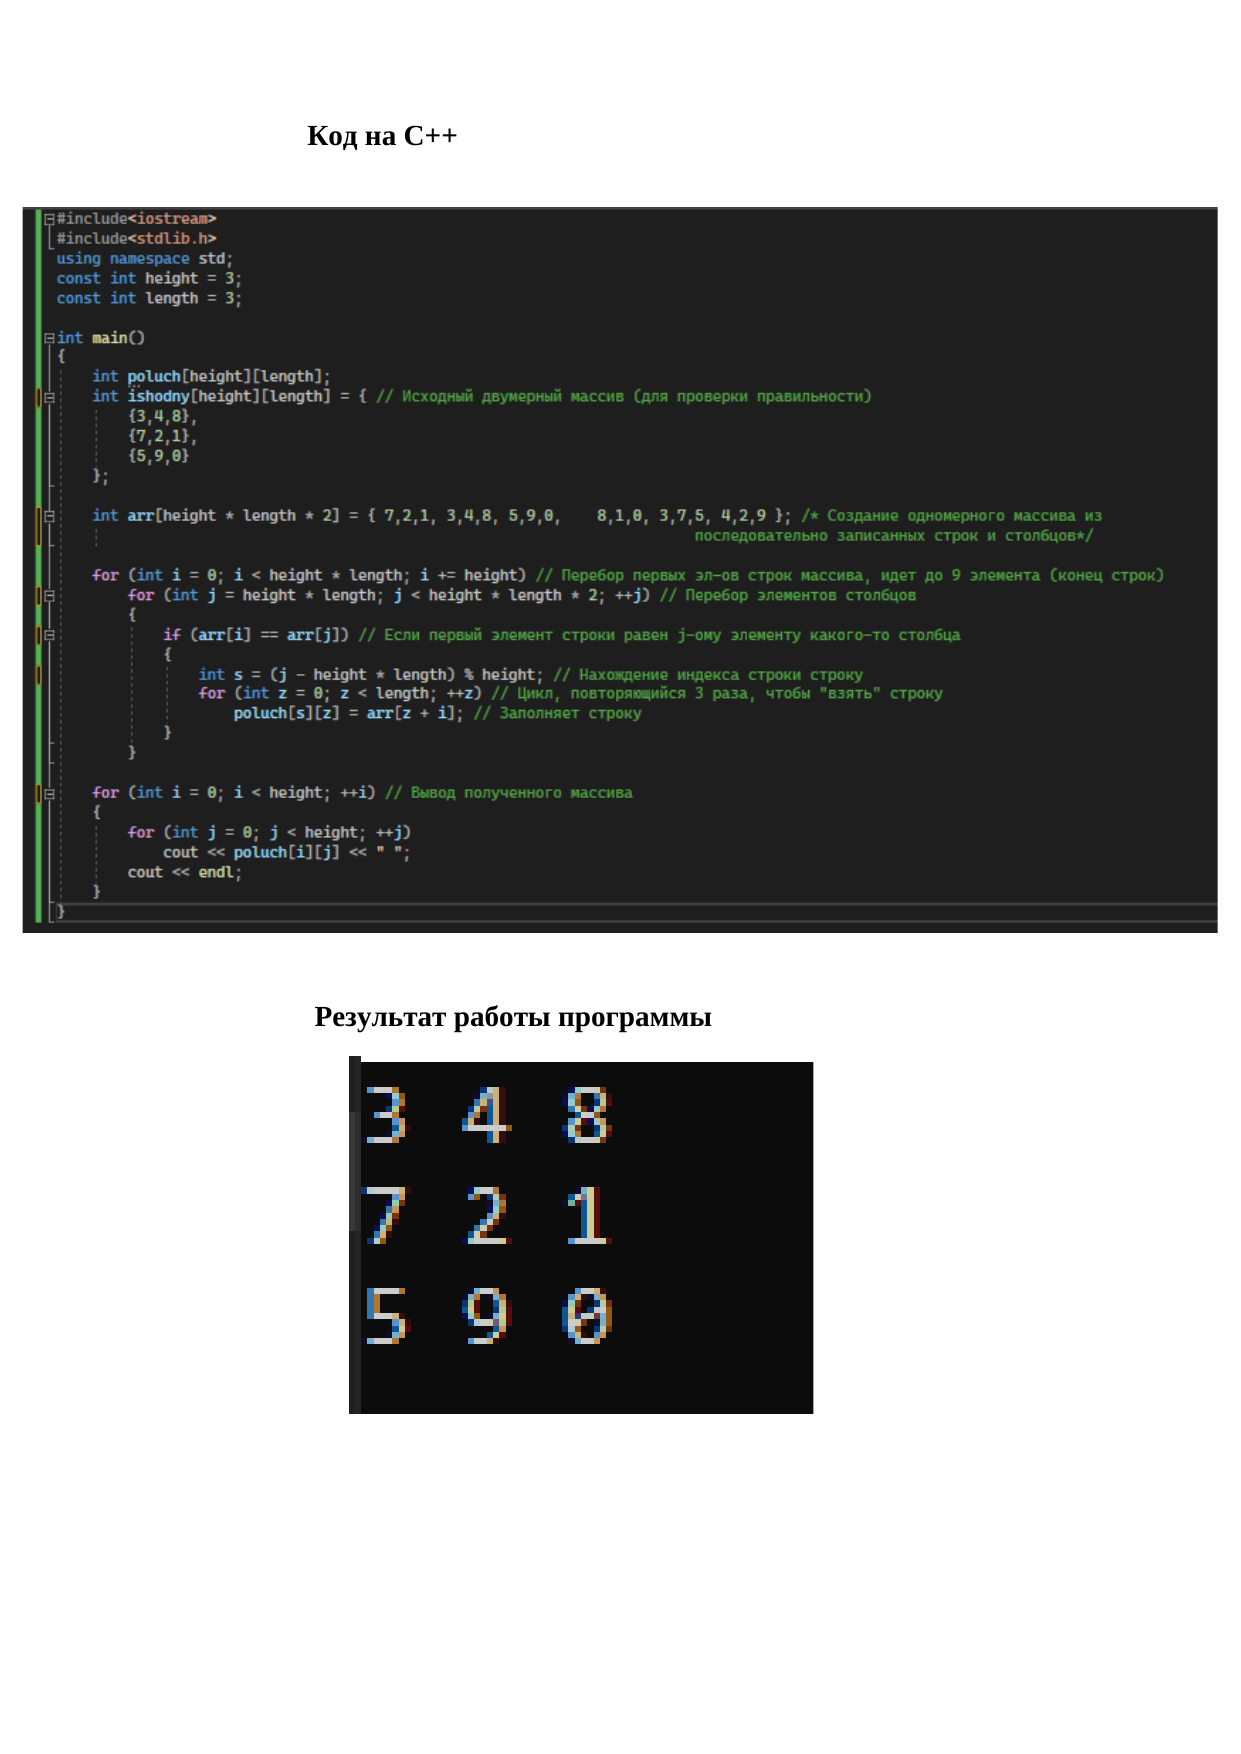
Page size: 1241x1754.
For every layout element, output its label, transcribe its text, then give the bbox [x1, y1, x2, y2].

text Результат работы программы [307, 999, 1122, 1033]
picture [22, 207, 1218, 933]
picture [349, 1056, 814, 1414]
text Код на С++ [307, 118, 1122, 152]
